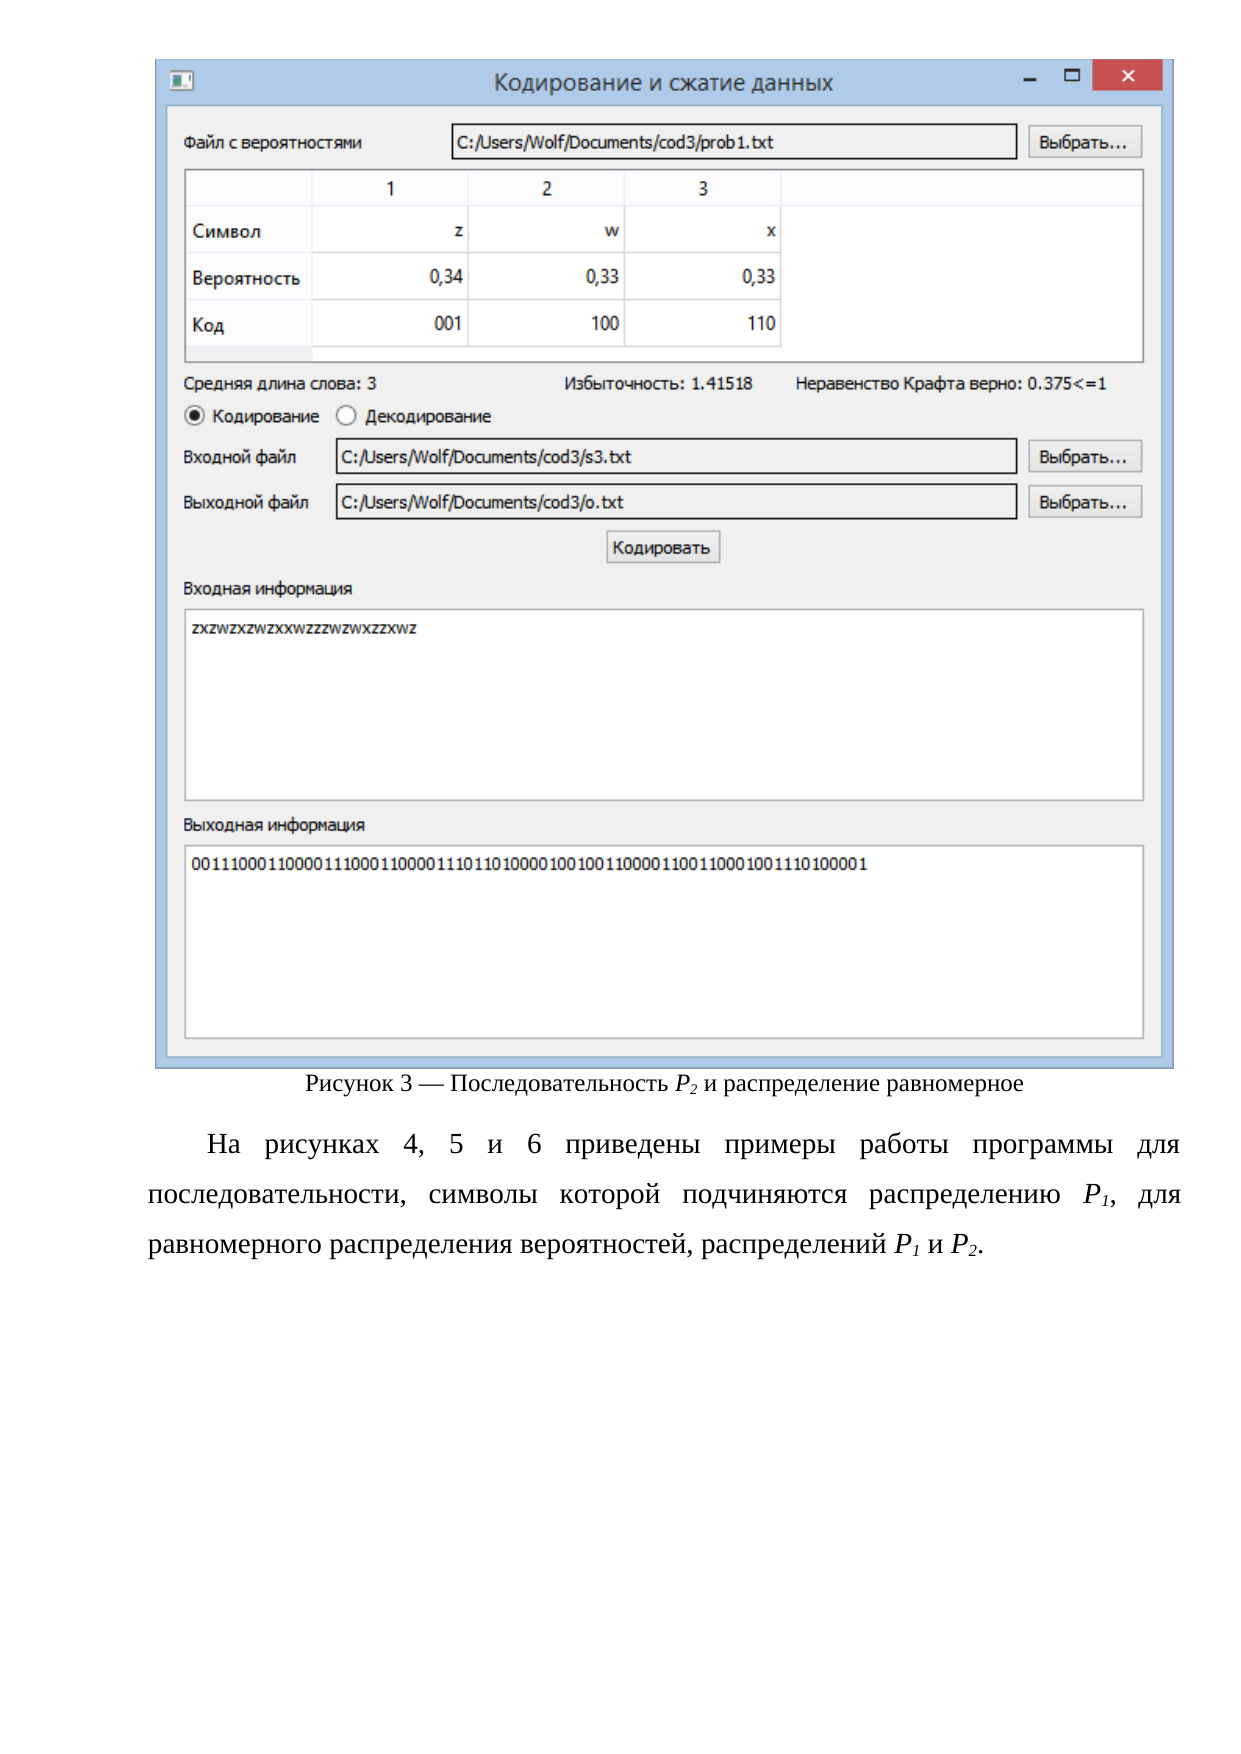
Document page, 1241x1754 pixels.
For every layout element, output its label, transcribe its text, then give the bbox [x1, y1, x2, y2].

text На рисунках 4, 5 и 6 приведены примеры работы программы для последовательности, символы которой подчиняются распределению P1, для равномерного распределения вероятностей, распределений P1 и P2. [148, 1126, 1181, 1260]
picture [155, 59, 1174, 1069]
text Рисунок 3 — Последовательность P2 и распределение равномерное [148, 1068, 1181, 1097]
